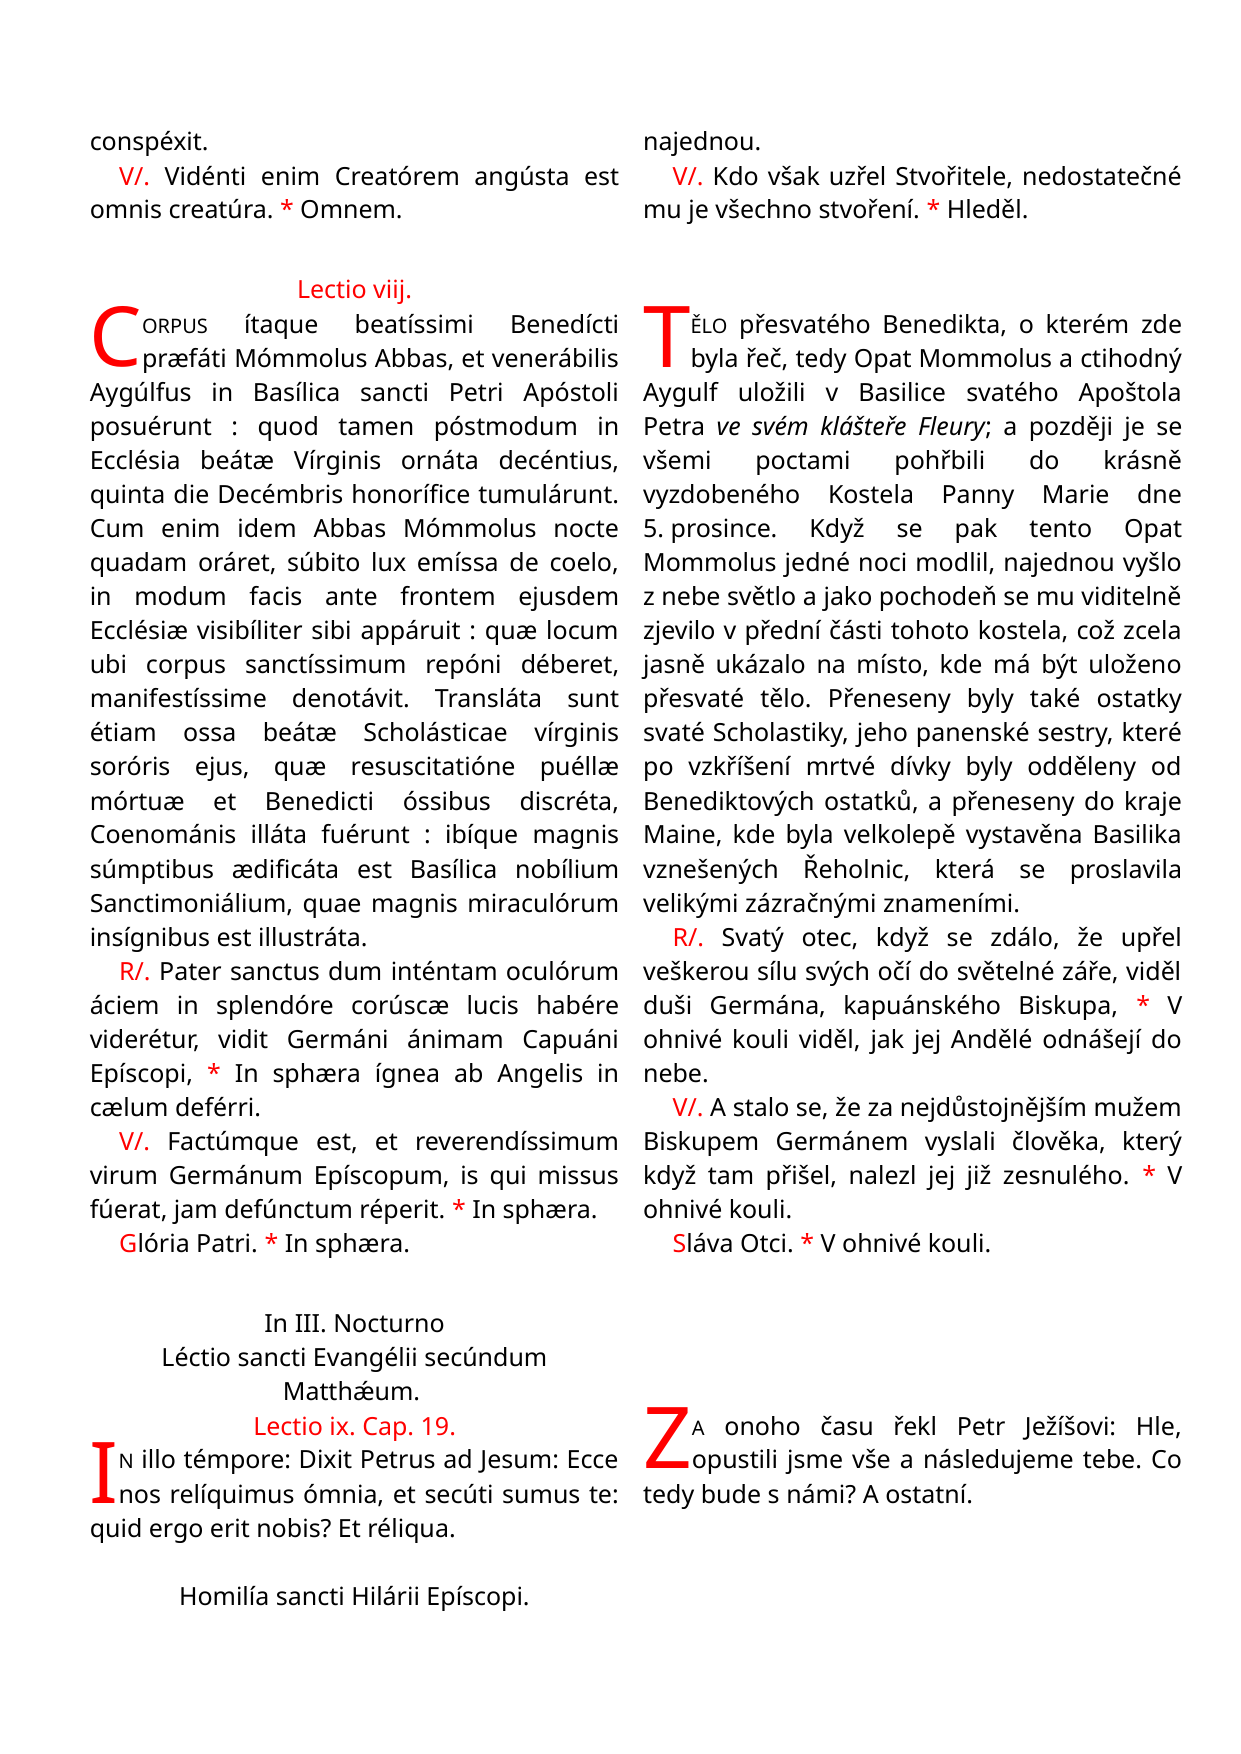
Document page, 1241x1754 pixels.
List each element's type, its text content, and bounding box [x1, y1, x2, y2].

table_cell In III. Nocturno Léctio sancti Evangélii secúndum Matthǽum. Lectio ix. Cap. 19. In illo témpore: Dixit Petrus ad Jesum: Ecce nos relíquimus ómnia, et secúti sumus te: quid ergo erit nobis? Et réliqua. Homilía sancti Hilárii Epíscopi. Comment. in Matth. Cap. 20. Apóstoli dictis Dómini hæc reddunt: reliquísse se ómnia, et cum ipso esse. Quibus Dóminus‚ cum séderit in majestátis suæ sede, sessúros super sedes duódecim‚ ac tótidem tribus Israël judicatúros spopóndit: omnibúsque qui univérsa relíquerint propter nomen ejus‚ fructum céntupli præmii reservátum. Multos autem ex novíssimis primos futúros et ex primis futúros novíssimos : multa sunt, quæ non sinunt nos símplici intelléctu dicta Evangélica suscípere. R/. Sanctíssime Conféssor Christi Benedícte‚ monachórum Pater, et dux; * Intercéde pro nostra, omniúmque salúte. V/. Devótæ plebi súbveni sancta intercessióne, ut tuis adjúta précibus regna cœléstia consequátur. * Intercéde. [78, 1300, 631, 1618]
table_cell conspéxit. V/. Vidénti enim Creatórem angústa est omnis creatúra. * Omnem. [78, 118, 631, 266]
table_cell Za onoho času řekl Petr Ježíšovi: Hle, opustili jsme vše a následujeme tebe. Co tedy bude s námi? A ostatní. Apoštolové na slova Páně odpověděli takto: „Opustili jsme vše a jsme s tebou.“ Na to je Pán slibem ujistil, že až bude sedět na trůnu své vznešenosti, oni budou sedět na dvanácti trůnech. Také všem, kteří opustí úplně vše pro jeho jméno, bude vyhrazen plod stonásobné odměny. Mnozí ovšem z těch, kteří jsou poslední, budou prvními, a z těch, kteří jsou první, budou zase posledními. Ve slovech Evangelia jsou mnohé věci, které nás prostý rozum nedokáže pochopit. R/. Přesvatý Vyznavači Kristův Benedikte‚ Otče a vůdce mnichů; * Přimlouvej se za naši spásu i za spásu všech lidí. V/. Oddanému lidu pomoz svatou přímluvou, aby pro pomoc tvých proseb dosáhl nebeských říší. * Přimlouvej se. [631, 1300, 1194, 1618]
table_cell Tělo přesvatého Benedikta, o kterém zde byla řeč, tedy Opat Mommolus a ctihodný Aygulf uložili v Basilice svatého Apoštola Petra ve svém klášteře Fleury; a později je se všemi poctami pohřbili do krásně vyzdobeného Kostela Panny Marie dne 5. prosince. Když se pak tento Opat Mommolus jedné noci modlil, najednou vyšlo z nebe světlo a jako pochodeň se mu viditelně zjevilo v přední části tohoto kostela, což zcela jasně ukázalo na místo, kde má být uloženo přesvaté tělo. Přeneseny byly také ostatky svaté Scholastiky, jeho panenské sestry, které po vzkříšení mrtvé dívky byly odděleny od Benediktových ostatků, a přeneseny do kraje Maine, kde byla velkolepě vystavěna Basilika vznešených Řeholnic, která se proslavila velikými zázračnými znameními. R/. Svatý otec, když se zdálo, že upřel veškerou sílu svých očí do světelné záře, viděl duši Germána, kapuánského Biskupa, * V ohnivé kouli viděl, jak jej Andělé odnášejí do nebe. V/. A stalo se, že za nejdůstojnějším mužem Biskupem Germánem vyslali člověka, který když tam přišel, nalezl jej již zesnulého. * V ohnivé kouli. Sláva Otci. * V ohnivé kouli. [631, 266, 1194, 1300]
table_cell Lectio viij. Corpus ítaque beatíssimi Benedícti præfáti Mómmolus Abbas, et venerábilis Aygúlfus in Basílica sancti Petri Apóstoli posuérunt : quod tamen póstmodum in Ecclésia beátæ Vírginis ornáta decéntius, quinta die Decémbris honorífice tumulárunt. Cum enim idem Abbas Mómmolus nocte quadam oráret, súbito lux emíssa de coelo, in modum facis ante frontem ejusdem Ecclésiæ visibíliter sibi appáruit : quæ locum ubi corpus sanctíssimum repóni déberet, manifestíssime denotávit. Transláta sunt étiam ossa beátæ Scholásticae vírginis soróris ejus, quæ resuscitatióne puéllæ mórtuæ et Benedicti óssibus discréta, Coenománis illáta fuérunt : ibíque magnis súmptibus ædificáta est Basílica nobílium Sanctimoniálium, quae magnis miraculórum insígnibus est illustráta. R/. Pater sanctus dum inténtam oculórum áciem in splendóre corúscæ lucis habére viderétur, vidit Germáni ánimam Capuáni Epíscopi, * In sphæra ígnea ab Angelis in cælum deférri. V/. Factúmque est, et reverendíssimum virum Germánum Epíscopum, is qui missus fúerat, jam defúnctum réperit. * In sphæra. Glória Patri. * In sphæra. [78, 266, 631, 1300]
table_cell najednou. V/. Kdo však uzřel Stvořitele, nedostatečné mu je všechno stvoření. * Hleděl. [631, 118, 1194, 266]
